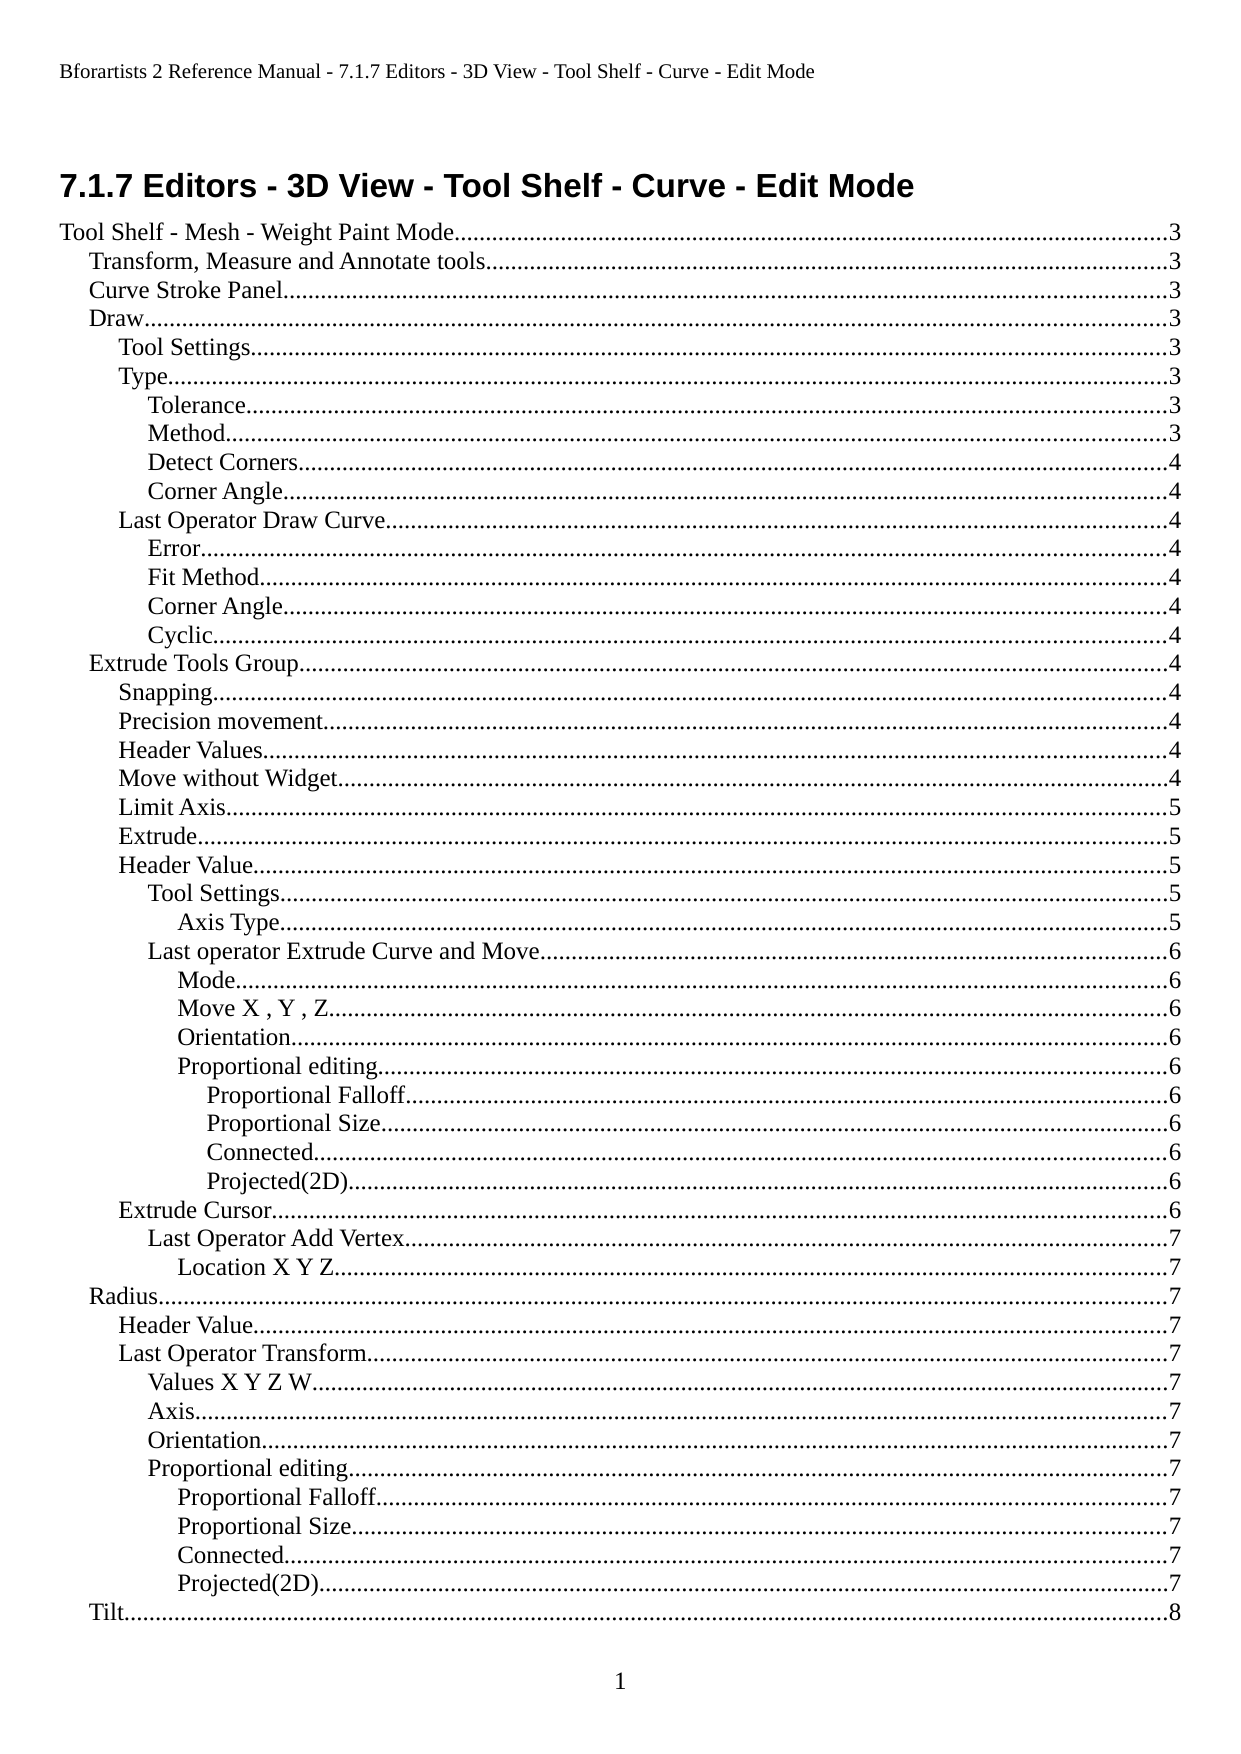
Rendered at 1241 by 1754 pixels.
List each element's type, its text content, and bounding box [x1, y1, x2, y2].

text Values X Y Z W 7 [147, 1367, 1181, 1396]
text Curve Stroke Panel 3 [88, 275, 1181, 303]
text Proportional Falloff 7 [177, 1482, 1181, 1511]
text Method 3 [147, 418, 1181, 447]
text Snapping 4 [118, 677, 1181, 706]
text Tool Settings 5 [147, 878, 1181, 907]
text Extrude Tools Group 4 [88, 648, 1181, 677]
text Limit Axis 5 [118, 792, 1181, 821]
text Header Value 5 [118, 850, 1181, 878]
text Extrude Cursor 6 [118, 1195, 1181, 1223]
text Proportional Falloff 6 [206, 1080, 1181, 1108]
text Projected(2D) 7 [177, 1568, 1181, 1597]
text Proportional Size 7 [177, 1511, 1181, 1540]
text Header Value 7 [118, 1310, 1181, 1338]
text Header Values 4 [118, 735, 1181, 763]
text Orientation 6 [177, 1022, 1181, 1051]
text Error 4 [147, 533, 1181, 562]
text Move X , Y , Z 6 [177, 993, 1181, 1022]
text Projected(2D) 6 [206, 1166, 1181, 1195]
text Connected 6 [206, 1137, 1181, 1166]
text Fit Method 4 [147, 562, 1181, 591]
text Move without Widget 4 [118, 763, 1181, 792]
text Orientation 7 [147, 1425, 1181, 1453]
text Draw 3 [88, 303, 1181, 332]
text Type 3 [118, 361, 1181, 390]
text Location X Y Z 7 [177, 1252, 1181, 1281]
text Tolerance 3 [147, 390, 1181, 418]
text Cyclic 4 [147, 620, 1181, 648]
text Tool Shelf - Mesh - Weight Paint Mode 3 [59, 217, 1181, 246]
text Proportional Size 6 [206, 1108, 1181, 1137]
text Extrude 5 [118, 821, 1181, 850]
text Radius 7 [88, 1281, 1181, 1310]
text Proportional editing 6 [177, 1051, 1181, 1080]
text Transform, Measure and Annotate tools 3 [88, 246, 1181, 275]
text Corner Angle 4 [147, 591, 1181, 620]
text Axis Type 5 [177, 907, 1181, 936]
subtitle 7.1.7 Editors - 3D View - Tool Shelf - Curve - Edit Mode [59, 166, 1181, 205]
text Tilt 8 [88, 1597, 1181, 1626]
text Last Operator Transform 7 [118, 1338, 1181, 1367]
text Last operator Extrude Curve and Move 6 [147, 936, 1181, 965]
text Proportional editing 7 [147, 1453, 1181, 1482]
text Last Operator Draw Curve 4 [118, 505, 1181, 533]
text Mode 6 [177, 965, 1181, 993]
text Axis 7 [147, 1396, 1181, 1425]
text Connected 7 [177, 1540, 1181, 1568]
text Corner Angle 4 [147, 476, 1181, 505]
text Precision movement 4 [118, 706, 1181, 735]
text Last Operator Add Vertex 7 [147, 1223, 1181, 1252]
text Detect Corners 4 [147, 447, 1181, 476]
text Tool Settings 3 [118, 332, 1181, 361]
